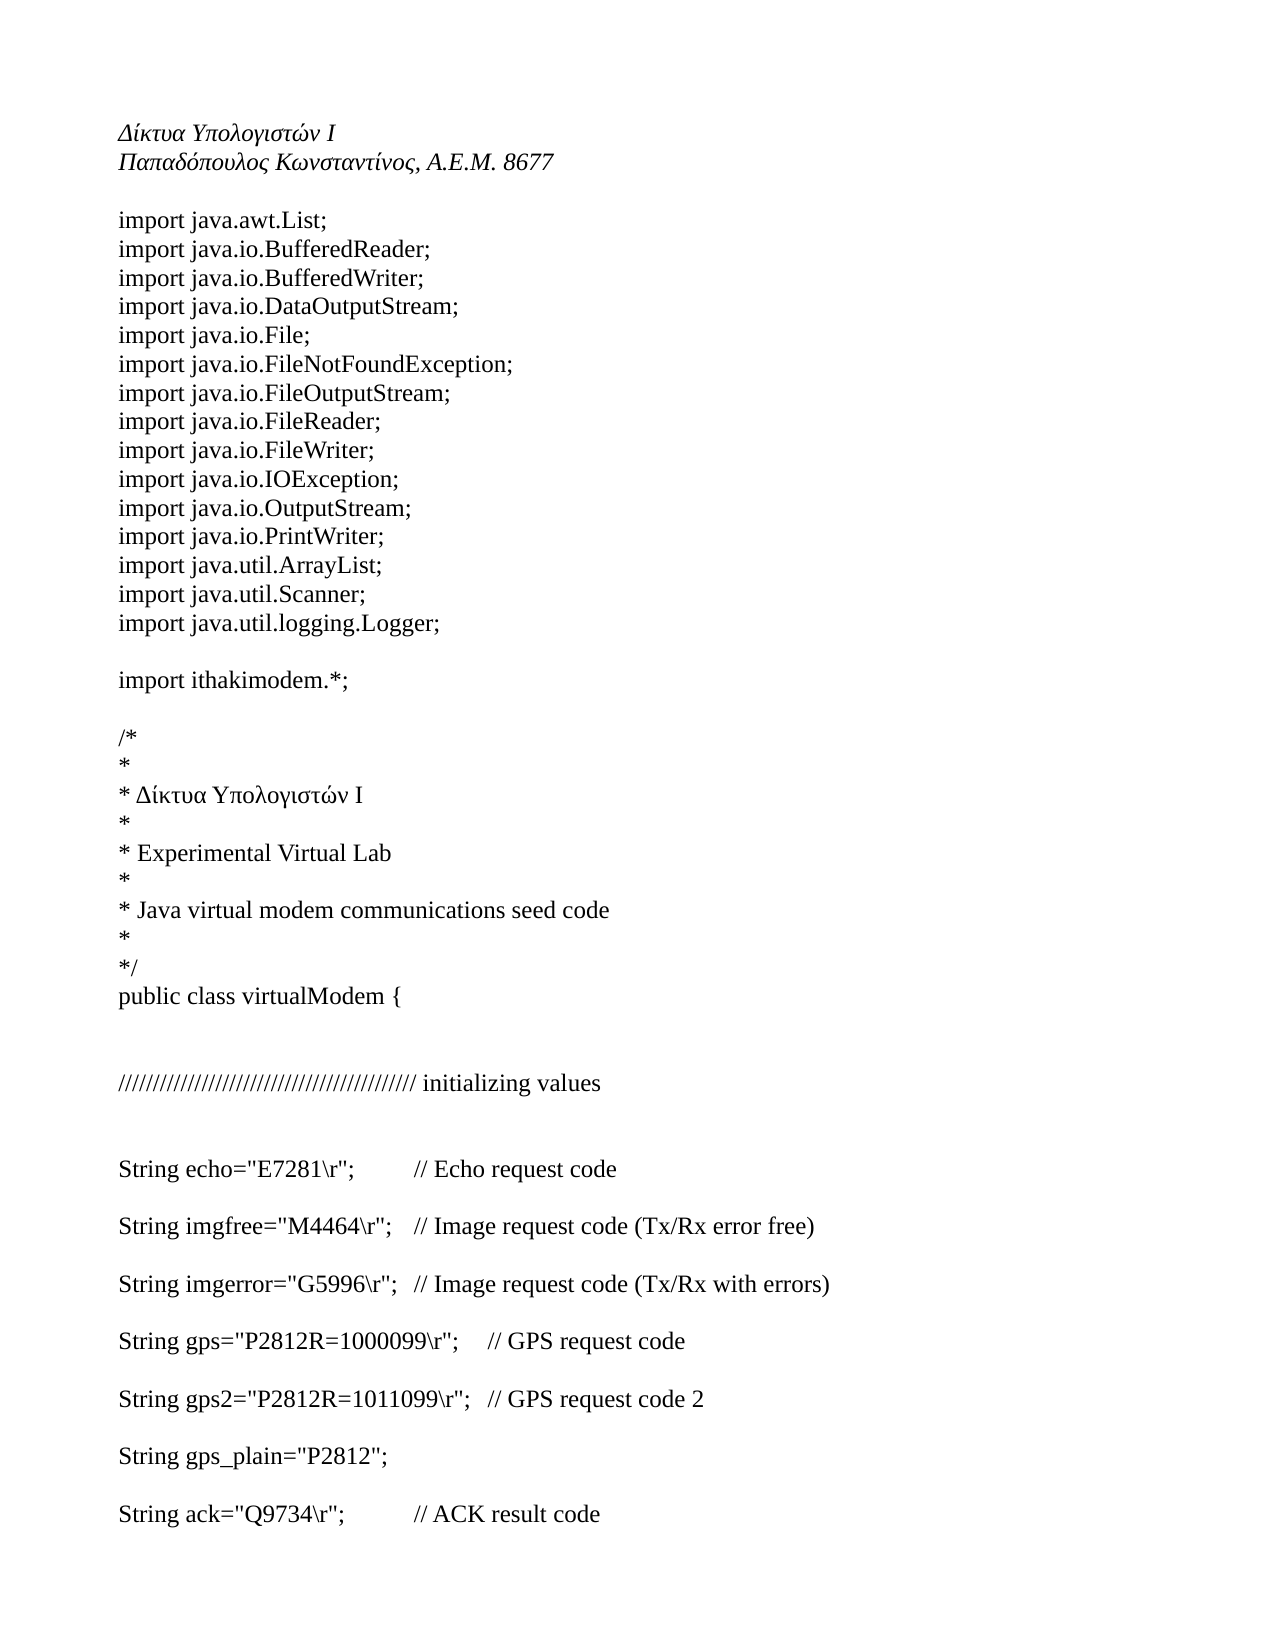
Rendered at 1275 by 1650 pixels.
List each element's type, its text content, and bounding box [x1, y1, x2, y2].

text import java.io.File; [118, 320, 1157, 349]
text import java.awt.List; [118, 205, 1157, 234]
text import java.io.FileReader; [118, 406, 1157, 435]
text /* [118, 723, 1157, 751]
text * [118, 866, 1157, 895]
text String ack="Q9734\r"; // ACK result code [118, 1499, 1157, 1528]
text import java.util.ArrayList; [118, 550, 1157, 579]
text * [118, 809, 1157, 838]
text String gps2="P2812R=1011099\r"; // GPS request code 2 [118, 1384, 1157, 1413]
text import java.io.IOException; [118, 464, 1157, 493]
text public class virtualModem { [118, 981, 1157, 1010]
text import java.io.DataOutputStream; [118, 291, 1157, 320]
text import java.util.logging.Logger; [118, 608, 1157, 636]
text import java.io.OutputStream; [118, 493, 1157, 521]
text String gps_plain="P2812"; [118, 1441, 1157, 1470]
text import java.io.PrintWriter; [118, 521, 1157, 550]
text String imgfree="M4464\r"; // Image request code (Tx/Rx error free) [118, 1211, 1157, 1240]
text import ithakimodem.*; [118, 665, 1157, 694]
text * Java virtual modem communications seed code [118, 895, 1157, 924]
text import java.io.BufferedWriter; [118, 263, 1157, 291]
text String gps="P2812R=1000099\r"; // GPS request code [118, 1326, 1157, 1355]
text import java.io.BufferedReader; [118, 234, 1157, 263]
text * [118, 751, 1157, 780]
text * [118, 924, 1157, 953]
text import java.io.FileNotFoundException; [118, 349, 1157, 378]
text * Δίκτυα Υπολογιστών I [118, 780, 1157, 809]
text */ [118, 953, 1157, 981]
text String imgerror="G5996\r"; // Image request code (Tx/Rx with errors) [118, 1269, 1157, 1298]
text import java.io.FileOutputStream; [118, 378, 1157, 406]
text /////////////////////////////////////////// initializing values [118, 1068, 1157, 1096]
text import java.util.Scanner; [118, 579, 1157, 608]
text import java.io.FileWriter; [118, 435, 1157, 464]
text String echo="E7281\r"; // Echo request code [118, 1154, 1157, 1183]
text * Experimental Virtual Lab [118, 838, 1157, 866]
